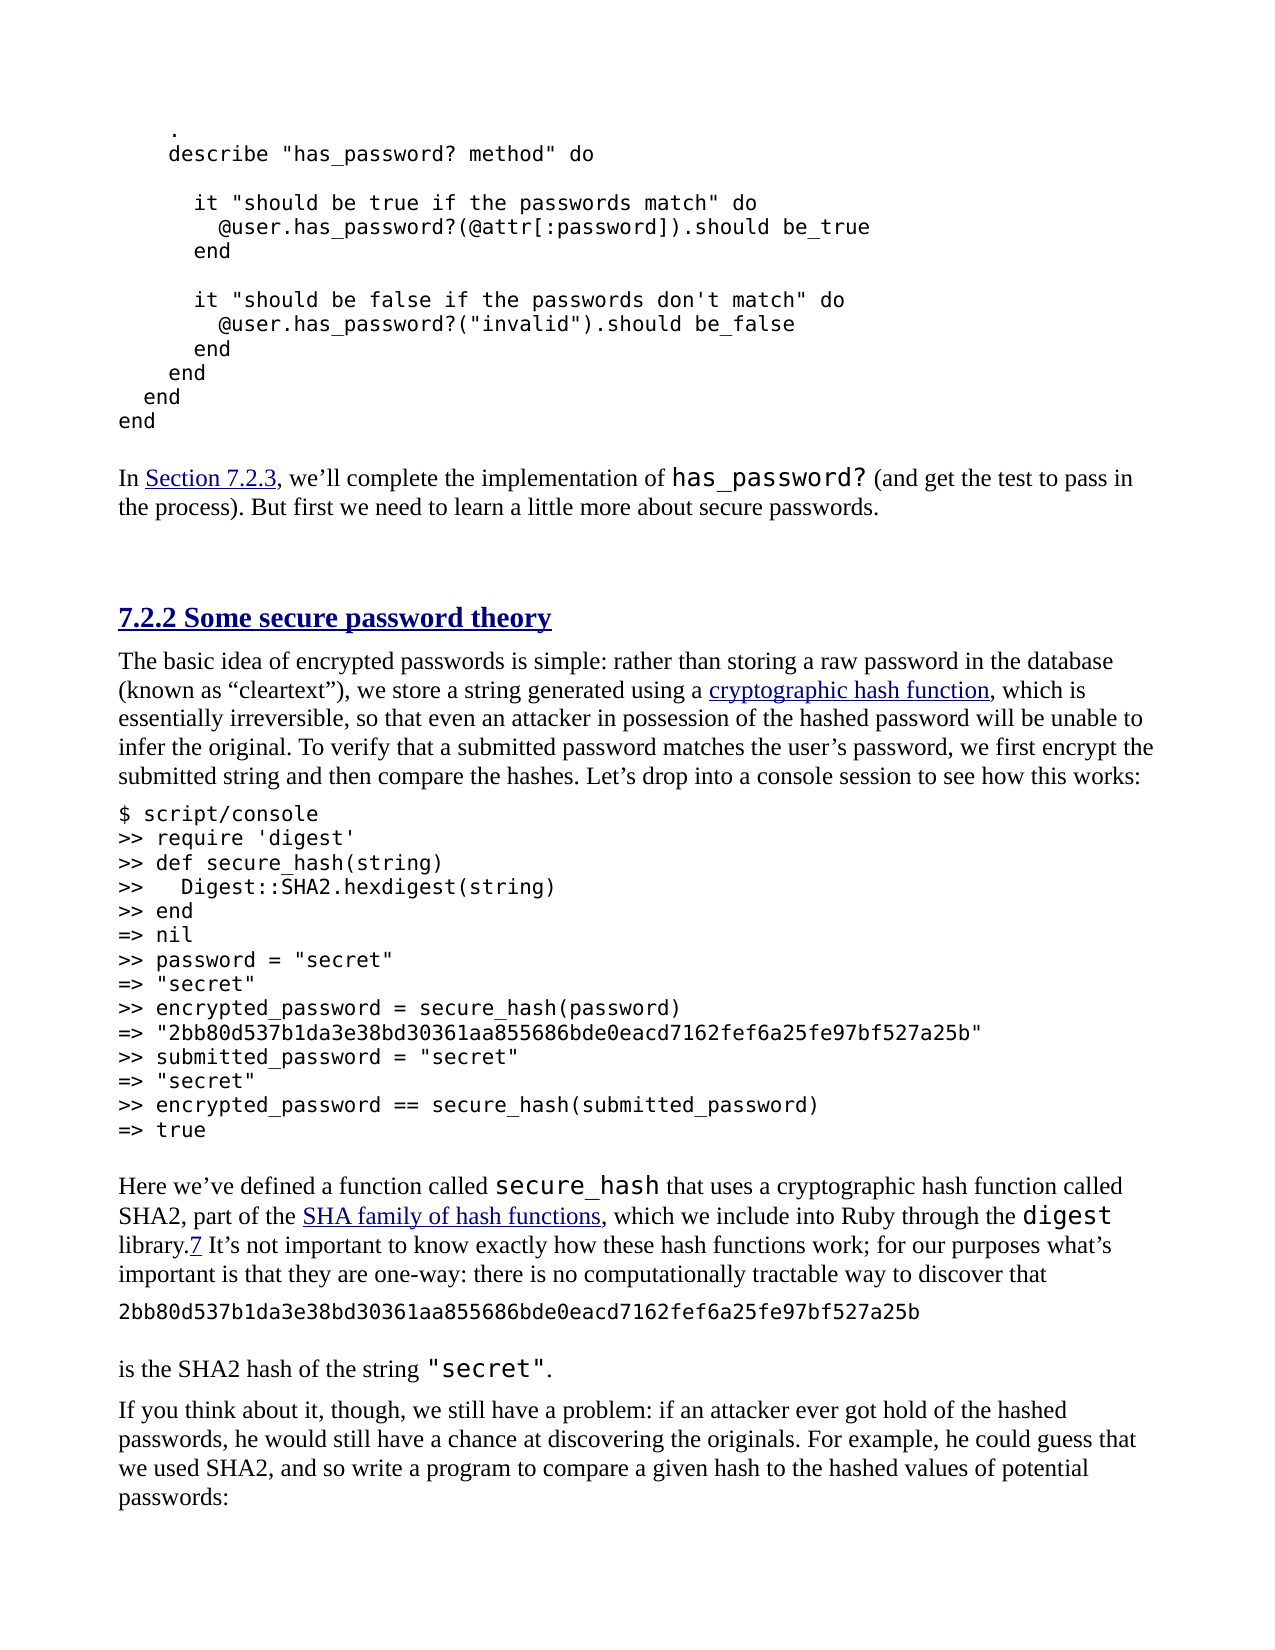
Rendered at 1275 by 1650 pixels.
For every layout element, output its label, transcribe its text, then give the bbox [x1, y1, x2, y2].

text it "should be true if the passwords match" do [118, 191, 1157, 215]
text >> password = "secret" [118, 948, 1157, 972]
text end [118, 409, 1157, 434]
text is the SHA2 hash of the string "secret". [118, 1354, 1157, 1383]
text . [118, 118, 1157, 142]
text end [118, 361, 1157, 385]
text end [118, 337, 1157, 361]
text it "should be false if the passwords don't match" do [118, 288, 1157, 312]
text => nil [118, 923, 1157, 948]
text => "secret" [118, 972, 1157, 996]
text The basic idea of encrypted passwords is simple: rather than storing a raw password in the database (known as “cleartext”), we store a string generated using a cryptographic hash function, which is essentially irreversible, so that even an attacker in possession of the hashed password will be unable to infer the original. To verify that a submitted password matches the user’s password, we first encrypt the submitted string and then compare the hashes. Let’s drop into a console session to see how this works: [118, 646, 1157, 790]
text @user.has_password?("invalid").should be_false [118, 312, 1157, 337]
text >> def secure_hash(string) [118, 851, 1157, 875]
text describe "has_password? method" do [118, 142, 1157, 167]
text => true [118, 1118, 1157, 1142]
subtitle 7.2.2 Some secure password theory [118, 600, 1157, 633]
text 2bb80d537b1da3e38bd30361aa855686bde0eacd7162fef6a25fe97bf527a25b [118, 1300, 1157, 1324]
text => "secret" [118, 1069, 1157, 1093]
text end [118, 385, 1157, 409]
text >> submitted_password = "secret" [118, 1045, 1157, 1069]
text >> end [118, 899, 1157, 923]
text >> require 'digest' [118, 826, 1157, 851]
text @user.has_password?(@attr[:password]).should be_true [118, 215, 1157, 239]
text end [118, 239, 1157, 264]
text >> encrypted_password = secure_hash(password) [118, 996, 1157, 1021]
text => "2bb80d537b1da3e38bd30361aa855686bde0eacd7162fef6a25fe97bf527a25b" [118, 1021, 1157, 1045]
text $ script/console [118, 802, 1157, 826]
text >> encrypted_password == secure_hash(submitted_password) [118, 1093, 1157, 1118]
text If you think about it, though, we still have a problem: if an attacker ever got hold of the hashed passwords, he would still have a chance at discovering the originals. For example, he could guess that we used SHA2, and so write a program to compare a given hash to the hashed values of potential passwords: [118, 1396, 1157, 1511]
text Here we’ve defined a function called secure_hash that uses a cryptographic hash function called SHA2, part of the SHA family of hash functions, which we include into Ruby through the digest library.7 It’s not important to know exactly how these hash functions work; for our purposes what’s important is that they are one-way: there is no computationally tractable way to discover that [118, 1171, 1157, 1287]
text In Section 7.2.3, we’ll complete the implementation of has_password? (and get the test to pass in the process). But first we need to learn a little more about secure passwords. [118, 463, 1157, 521]
text >> Digest::SHA2.hexdigest(string) [118, 875, 1157, 899]
